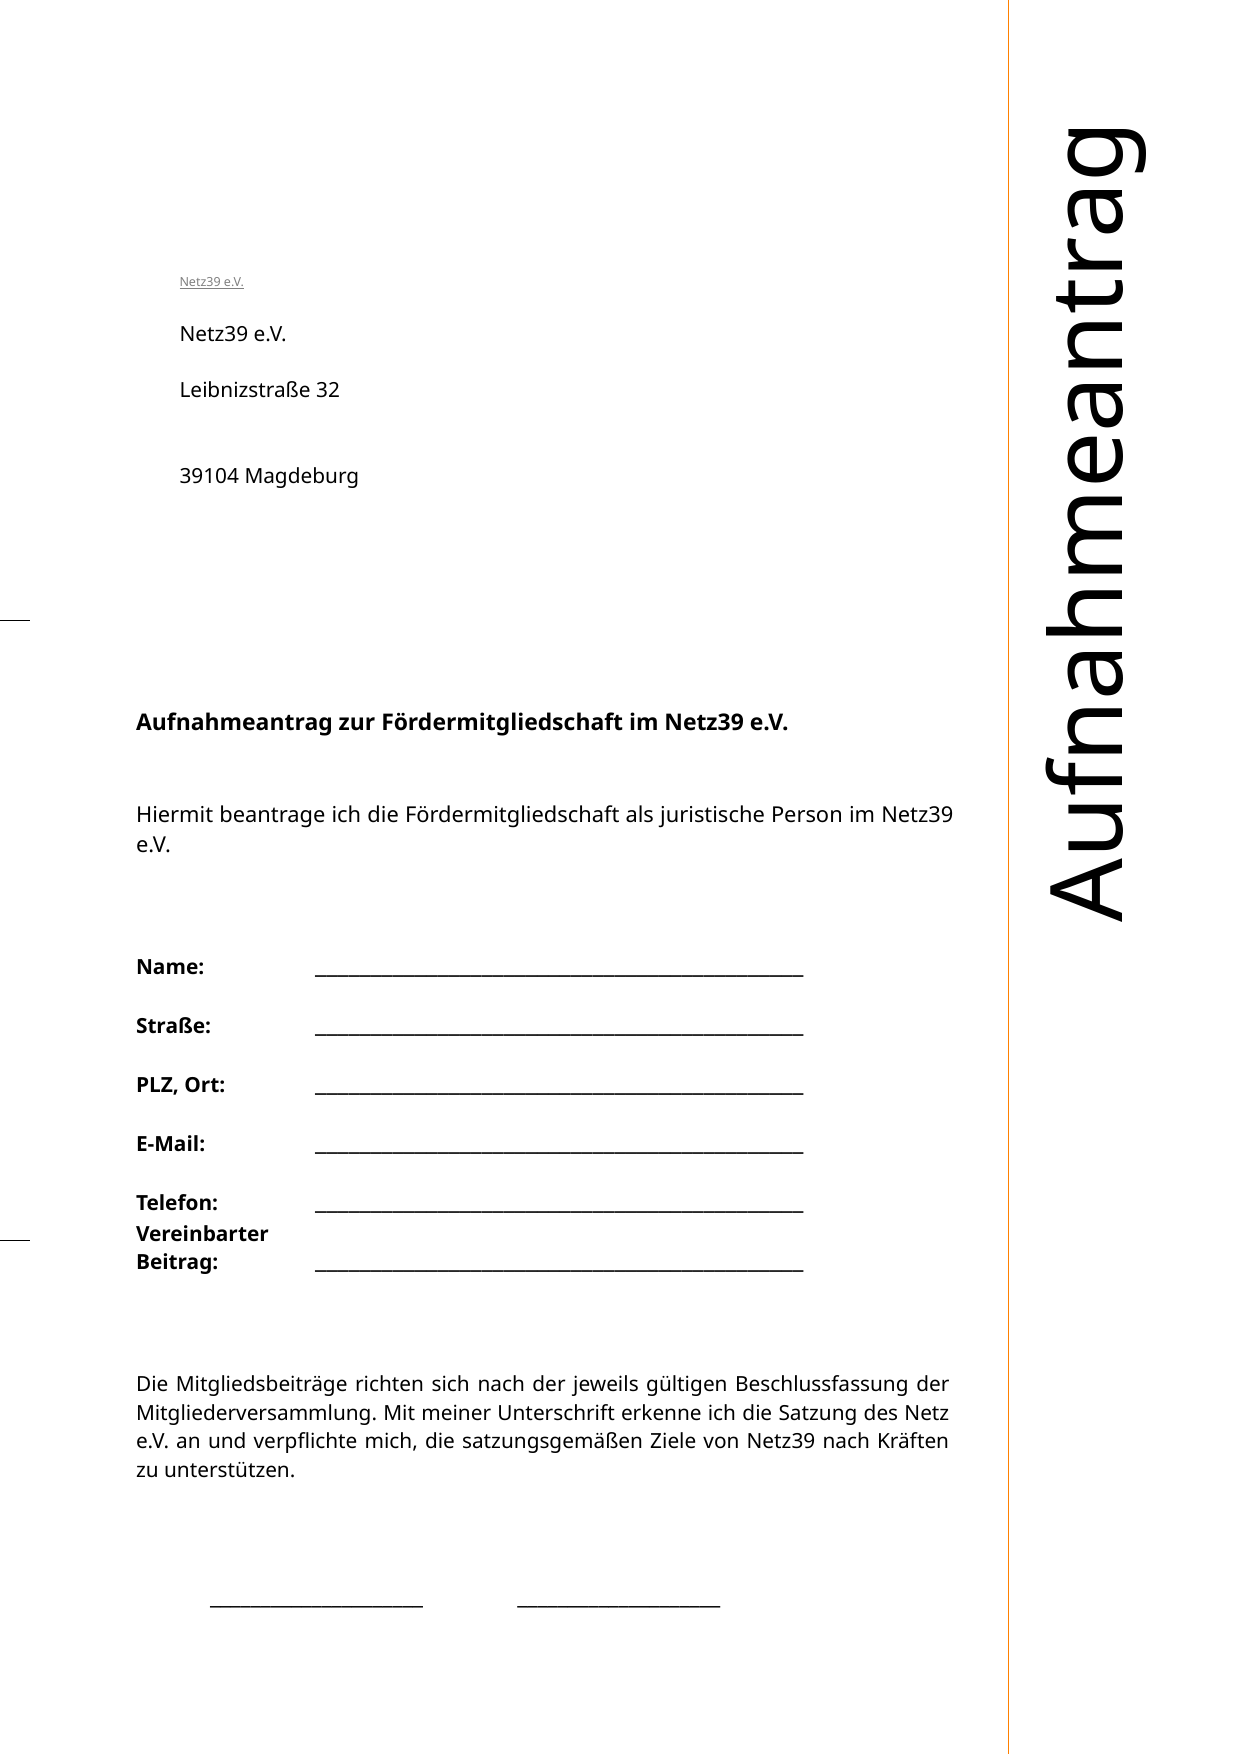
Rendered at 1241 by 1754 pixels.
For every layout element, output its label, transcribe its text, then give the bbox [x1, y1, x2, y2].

text Netz39 e.V. [179, 273, 678, 290]
table_cell E-Mail: [125, 1099, 304, 1158]
table_cell ____________________________________________ [304, 1099, 1008, 1158]
text Die Mitgliedsbeiträge richten sich nach der jeweils gültigen Beschlussfassung der Mitgliederversammlung. Mit meiner Unterschrift erkenne ich die Satzung des Netz e.V. an und verpflichte mich, die satzungsgemäßen Ziele von Netz39 nach Kräften zu unterstützen. [136, 1369, 950, 1483]
text Hiermit beantrage ich die Fördermitgliedschaft als juristische Person im Netz39 e.V. [136, 799, 955, 859]
table_cell ____________________________________________ [304, 980, 1008, 1039]
table_cell Telefon: [125, 1158, 304, 1217]
table_cell Straße: [125, 980, 304, 1039]
table_cell Vereinbarter Beitrag: [125, 1217, 304, 1276]
table_header Name: [125, 921, 304, 980]
table_cell ____________________________________________ [304, 1158, 1008, 1217]
table_cell PLZ, Ort: [125, 1040, 304, 1098]
text Leibnizstraße 32 [179, 376, 678, 404]
text 39104 Magdeburg [179, 461, 678, 489]
table_cell ____________________________________________ [304, 1040, 1008, 1098]
text Netz39 e.V. [179, 319, 678, 347]
text Aufnahmeantrag zur Fördermitgliedschaft im Netz39 e.V. [136, 706, 986, 737]
text _____________________ ____________________ [136, 1580, 986, 1611]
table_cell ____________________________________________ [304, 1217, 1008, 1276]
table_header ____________________________________________ [304, 921, 1008, 980]
